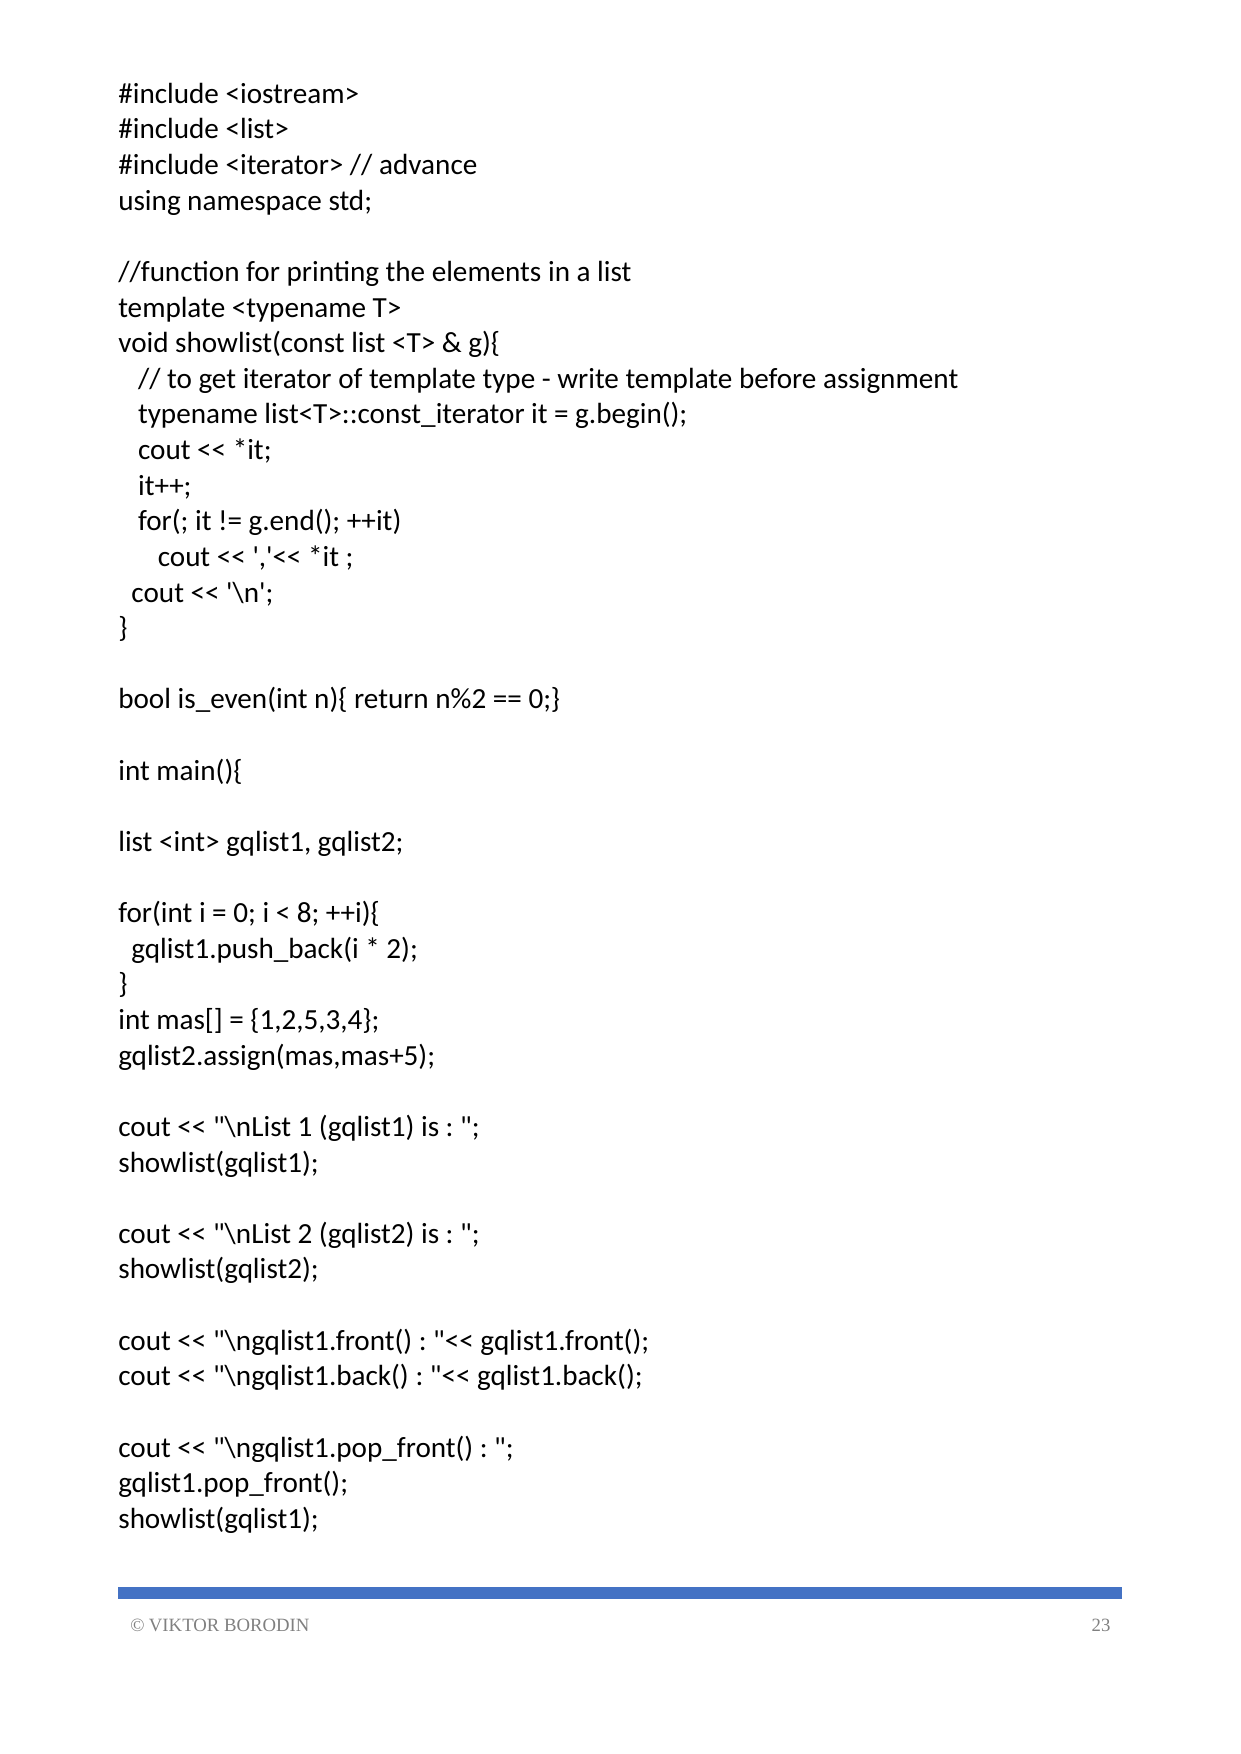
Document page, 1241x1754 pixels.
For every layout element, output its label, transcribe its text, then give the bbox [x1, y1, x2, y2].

text cout << '\n'; [118, 574, 1122, 609]
text cout << "\ngqlist1.front() : "<< gqlist1.front(); [118, 1322, 1122, 1357]
text cout << ','<< *it ; [118, 538, 1122, 574]
text showlist(gqlist1); [118, 1144, 1122, 1179]
text gqlist1.push_back(i * 2); [118, 930, 1122, 966]
text list <int> gqlist1, gqlist2; [118, 823, 1122, 859]
text cout << "\nList 1 (gqlist1) is : "; [118, 1108, 1122, 1144]
text it++; [118, 467, 1122, 502]
text //function for printing the elements in a list [118, 253, 1122, 289]
text } [118, 966, 1122, 1001]
text #include <iostream> [118, 75, 1122, 111]
text showlist(gqlist2); [118, 1251, 1122, 1286]
text gqlist2.assign(mas,mas+5); [118, 1037, 1122, 1072]
text void showlist(const list <T> & g){ [118, 324, 1122, 360]
text cout << "\nList 2 (gqlist2) is : "; [118, 1215, 1122, 1251]
text cout << "\ngqlist1.back() : "<< gqlist1.back(); [118, 1357, 1122, 1393]
text int mas[] = {1,2,5,3,4}; [118, 1001, 1122, 1037]
text int main(){ [118, 752, 1122, 787]
text #include <iterator> // advance [118, 146, 1122, 182]
text // to get iterator of template type - write template before assignment [118, 360, 1122, 396]
text cout << *it; [118, 431, 1122, 467]
text #include <list> [118, 111, 1122, 146]
text using namespace std; [118, 182, 1122, 217]
text cout << "\ngqlist1.pop_front() : "; [118, 1429, 1122, 1464]
text for(; it != g.end(); ++it) [118, 502, 1122, 538]
text for(int i = 0; i < 8; ++i){ [118, 894, 1122, 930]
text typename list<T>::const_iterator it = g.begin(); [118, 396, 1122, 431]
text } [118, 609, 1122, 645]
text template <typename T> [118, 289, 1122, 324]
text showlist(gqlist1); [118, 1500, 1122, 1536]
text bool is_even(int n){ return n%2 == 0;} [118, 681, 1122, 716]
text gqlist1.pop_front(); [118, 1464, 1122, 1500]
